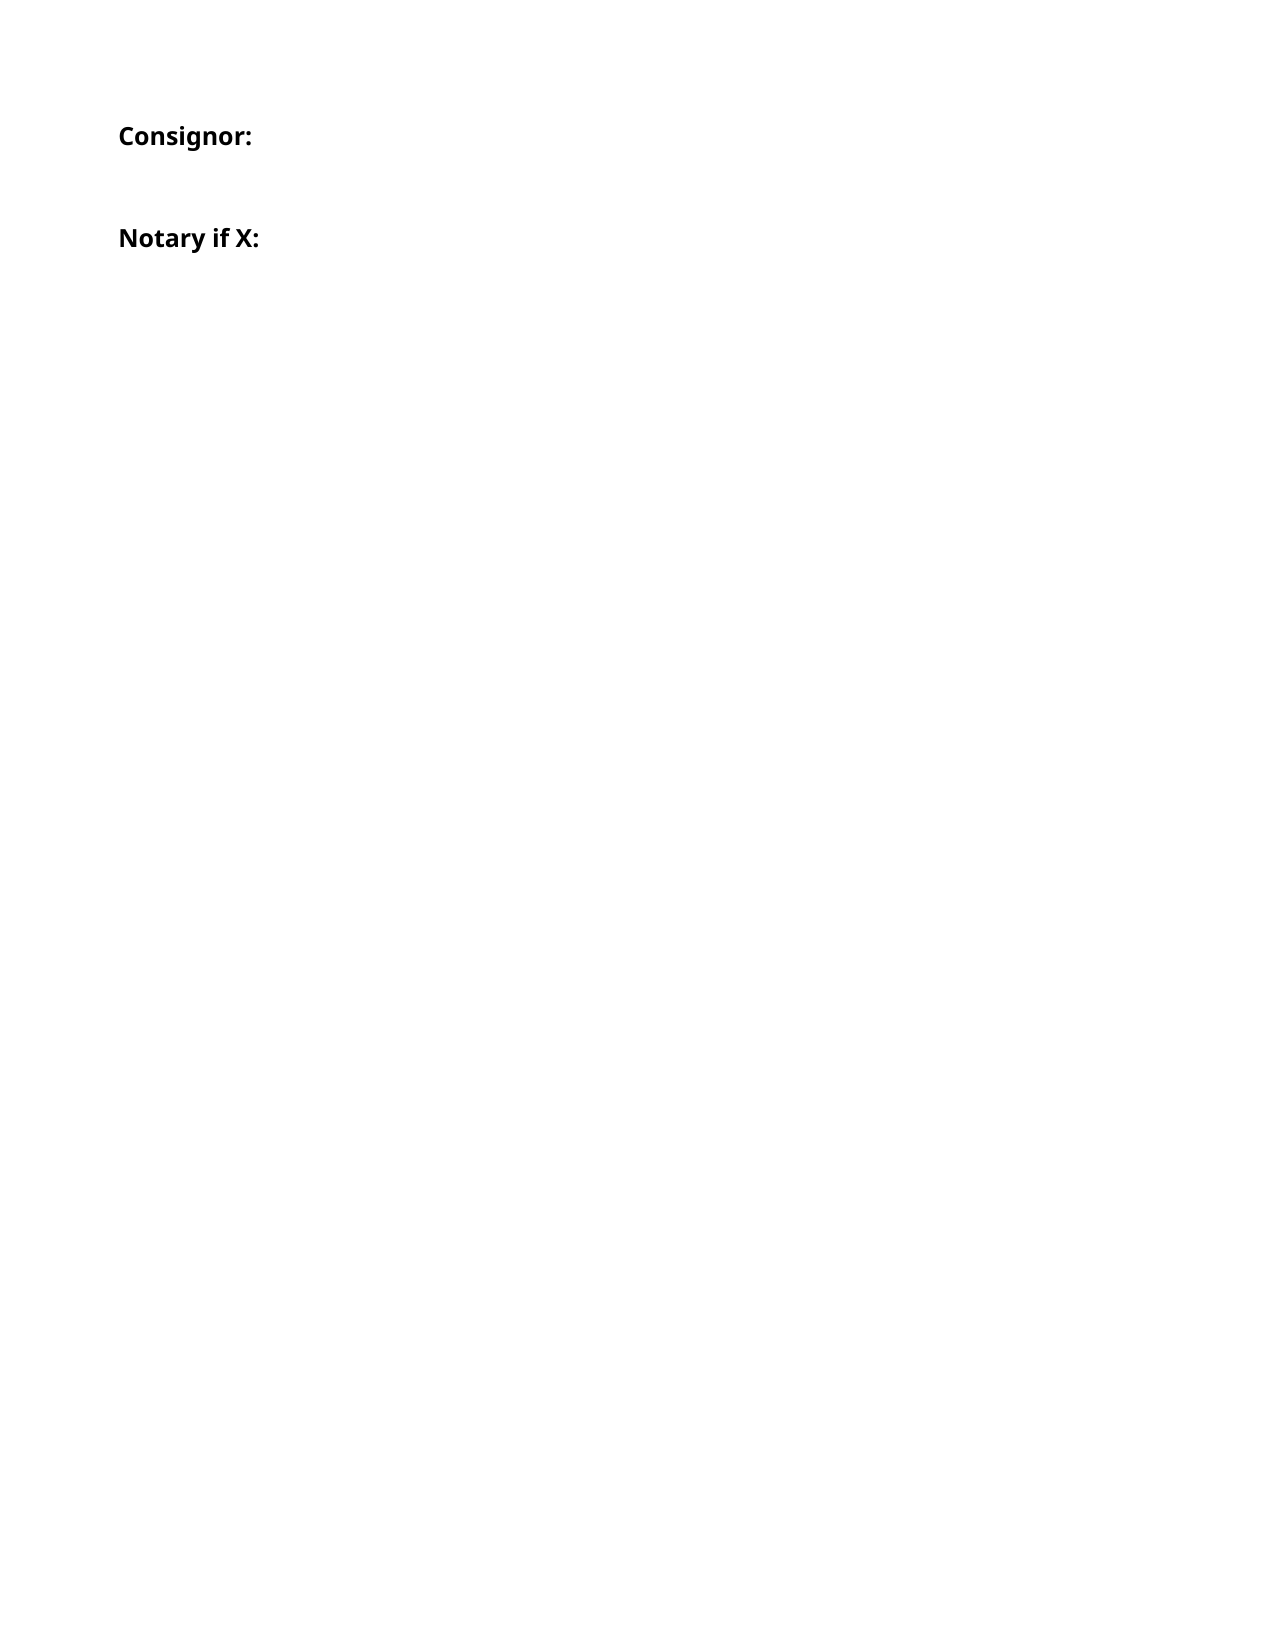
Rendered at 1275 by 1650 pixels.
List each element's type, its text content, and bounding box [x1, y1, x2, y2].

text Notary if X: [118, 220, 1157, 254]
text Consignor: [118, 118, 1157, 152]
